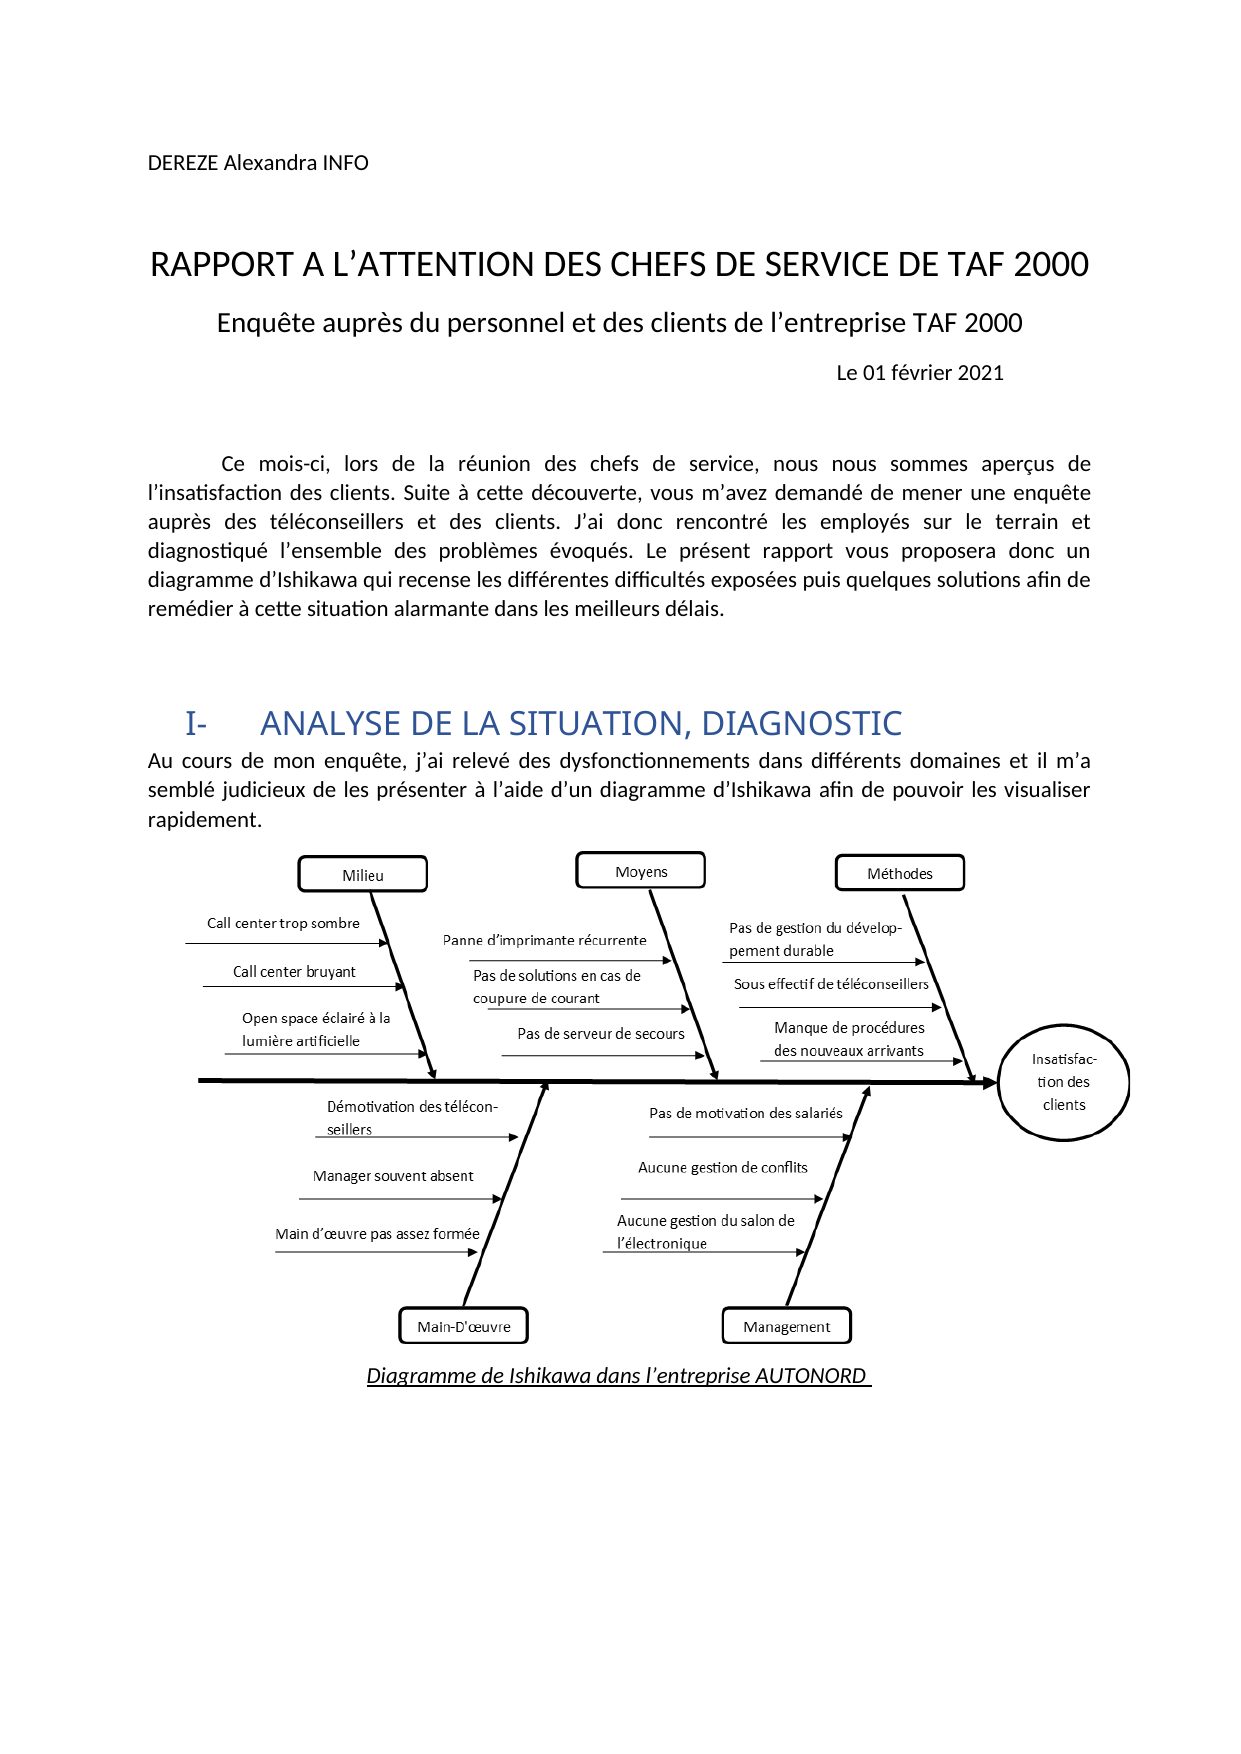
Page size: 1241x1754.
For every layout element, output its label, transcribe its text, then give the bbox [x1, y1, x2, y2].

list ANALYSE DE LA SITUATION, DIAGNOSTIC [185, 699, 1093, 745]
text DEREZE Alexandra INFO [148, 148, 1093, 176]
text Diagramme de Ishikawa dans l’entreprise AUTONORD [148, 1361, 1093, 1389]
text Au cours de mon enquête, j’ai relevé des dysfonctionnements dans différents domaines et il m’a semblé judicieux de les présenter à l’aide d’un diagramme d’Ishikawa afin de pouvoir les visualiser rapidement. [148, 747, 1093, 833]
text RAPPORT A L’ATTENTION DES CHEFS DE SERVICE DE TAF 2000 [148, 240, 1093, 286]
text Ce mois-ci, lors de la réunion des chefs de service, nous nous sommes aperçus de l’insatisfaction des clients. Suite à cette découverte, vous m’avez demandé de mener une enquête auprès des téléconseillers et des clients. J’ai donc rencontré les employés sur le terrain et diagnostiqué l’ensemble des problèmes évoqués. Le présent rapport vous proposera donc un diagramme d’Ishikawa qui recense les différentes difficultés exposées puis quelques solutions afin de remédier à cette situation alarmante dans les meilleurs délais. [148, 449, 1093, 623]
text Enquête auprès du personnel et des clients de l’entreprise TAF 2000 [148, 304, 1093, 340]
text Le 01 février 2021 [148, 358, 1004, 386]
